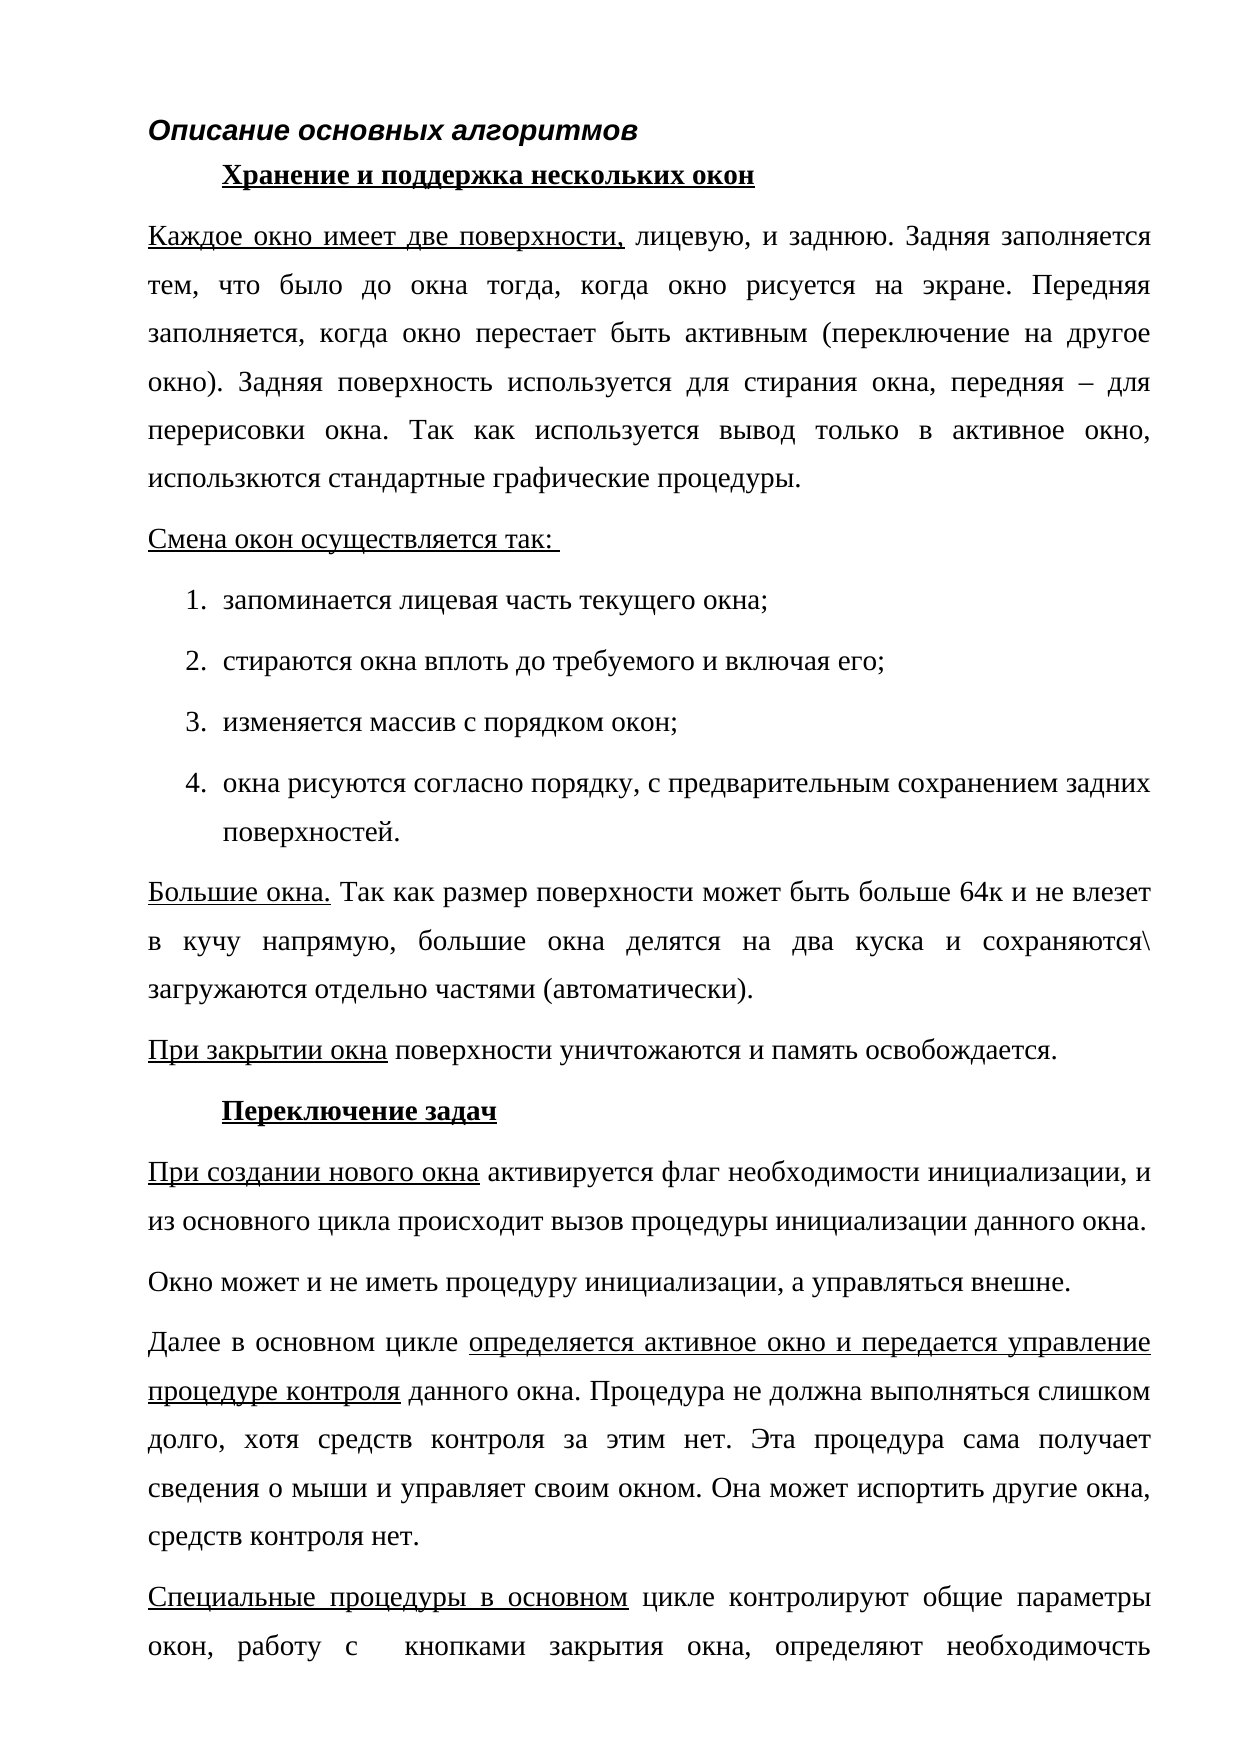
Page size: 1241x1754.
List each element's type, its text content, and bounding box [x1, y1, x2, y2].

list окна рисуются согласно порядку, с предварительным сохранением задних поверхностей. [185, 766, 1152, 847]
text Каждое окно имеет две поверхности, лицевую, и заднюю. Задняя заполняется тем, что было до окна тогда, когда окно рисуется на экране. Передняя заполняется, когда окно перестает быть активным (переключение на другое окно). Задняя поверхность используется для стирания окна, передняя – для перерисовки окна. Так как используется вывод только в активное окно, использкются стандартные графические процедуры. [148, 219, 1152, 494]
text Большие окна. Так как размер поверхности может быть больше 64к и не влезет в кучу напрямую, большие окна делятся на два куска и сохраняются\загружаются отдельно частями (автоматически). [148, 876, 1152, 1005]
text Окно может и не иметь процедуру инициализации, а управляться внешне. [148, 1265, 1152, 1297]
list изменяется массив с порядком окон; [185, 706, 1152, 738]
text Смена окон осуществляется так: [148, 523, 1152, 555]
text Хранение и поддержка нескольких окон [148, 159, 1152, 191]
text Специальные процедуры в основном цикле контролируют общие параметры окон, работу с кнопками закрытия окна, определяют необходимочсть [148, 1581, 1152, 1661]
text При создании нового окна активируется флаг необходимости инициализации, и из основного цикла происходит вызов процедуры инициализации данного окна. [148, 1156, 1152, 1236]
list запоминается лицевая часть текущего окна; [185, 584, 1152, 616]
list стираются окна вплоть до требуемого и включая его; [185, 644, 1152, 677]
text Переключение задач [148, 1094, 1152, 1127]
subtitle Описание основных алгоритмов [148, 113, 1152, 146]
text Далее в основном цикле определяется активное окно и передается управление процедуре контроля данного окна. Процедура не должна выполняться слишком долго, хотя средств контроля за этим нет. Эта процедура сама получает сведения о мыши и управляет своим окном. Она может испортить другие окна, средств контроля нет. [148, 1326, 1152, 1552]
text При закрытии окна поверхности уничтожаются и память освобождается. [148, 1034, 1152, 1066]
